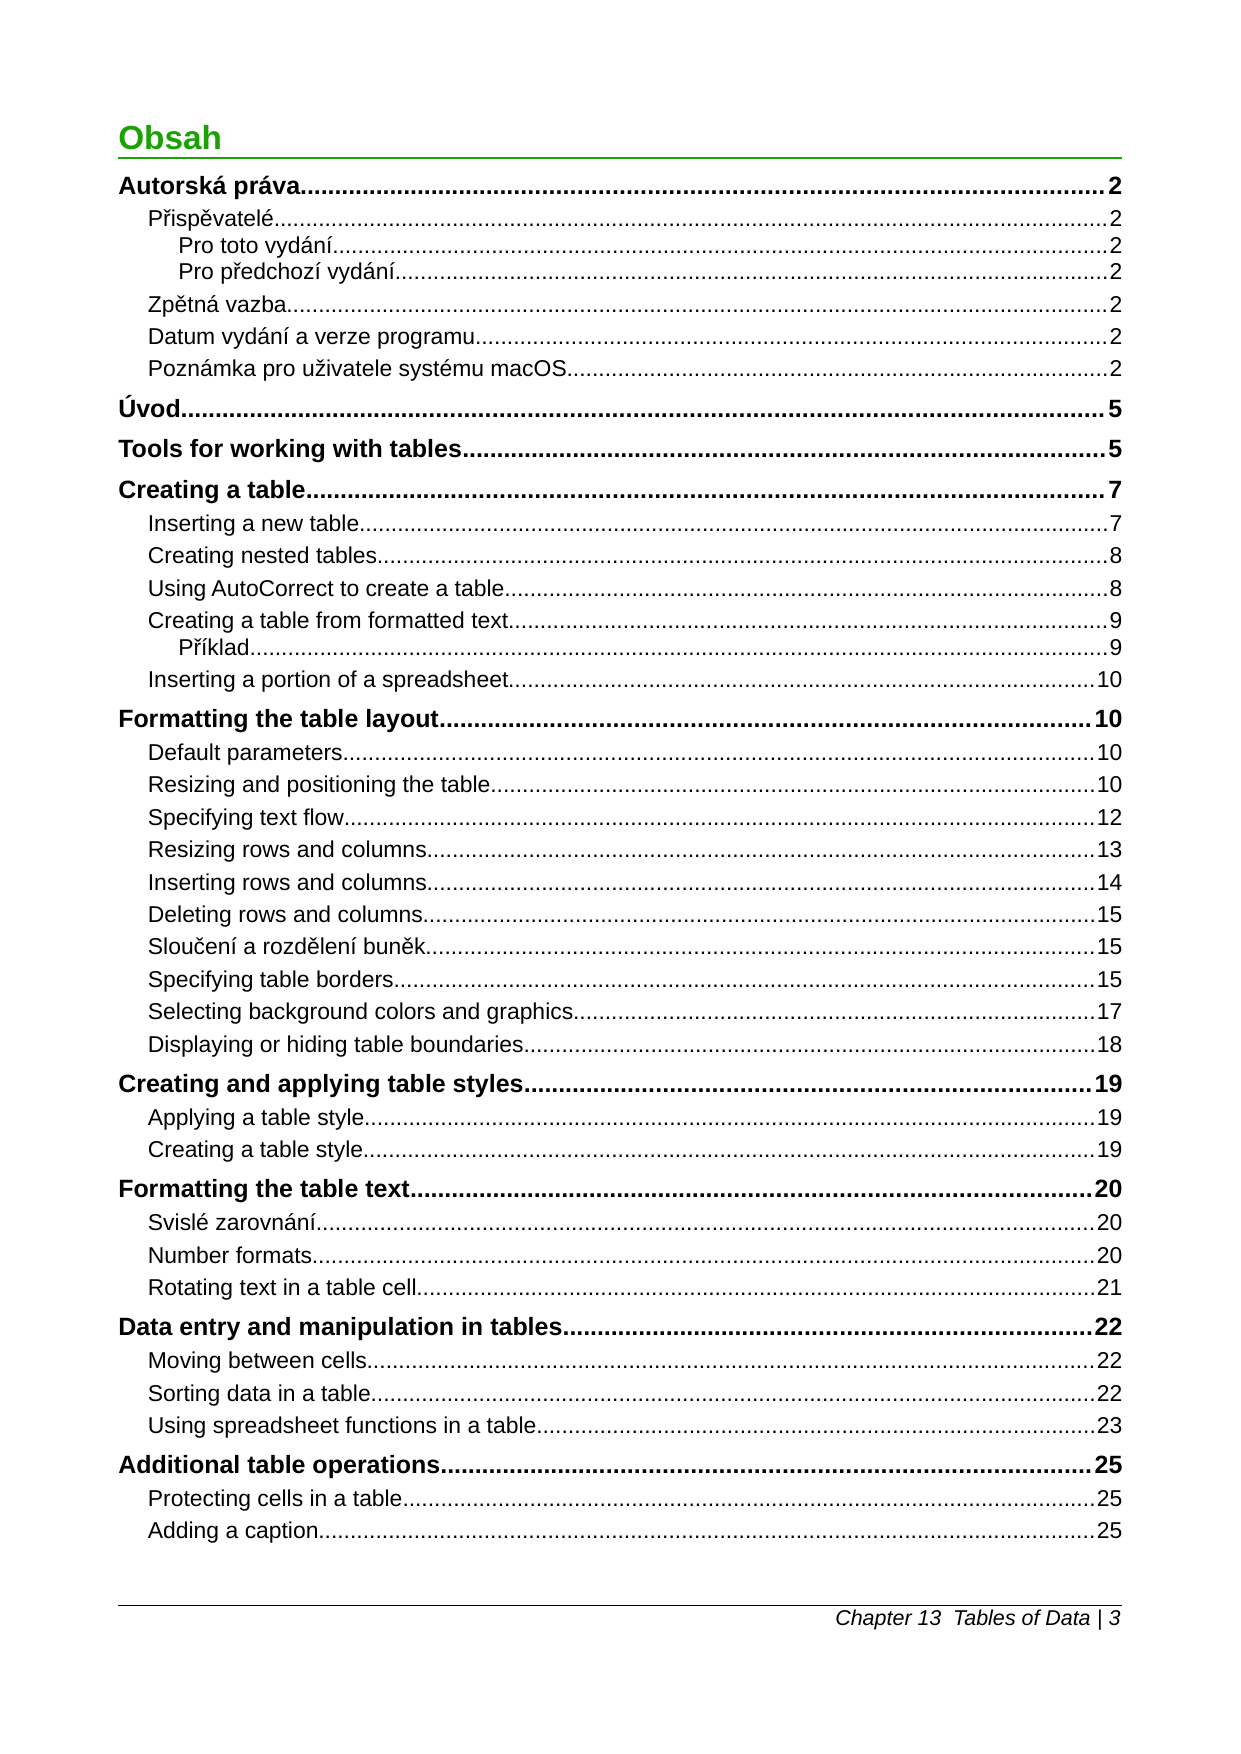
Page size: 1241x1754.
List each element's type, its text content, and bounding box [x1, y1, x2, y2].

text Specifying table borders 15 [148, 966, 1122, 992]
text Using spreadsheet functions in a table 23 [148, 1412, 1122, 1438]
text Applying a table style 19 [148, 1104, 1122, 1130]
text Creating nested tables 8 [148, 542, 1122, 569]
text Pro toto vydání 2 [178, 232, 1122, 258]
text Additional table operations 25 [118, 1450, 1122, 1479]
text Specifying text flow 12 [148, 804, 1122, 830]
text Protecting cells in a table 25 [148, 1485, 1122, 1511]
text Rotating text in a table cell 21 [148, 1274, 1122, 1300]
text Formatting the table text 20 [118, 1174, 1122, 1203]
text Tools for working with tables 5 [118, 434, 1122, 463]
text Creating a table 7 [118, 475, 1122, 504]
text Moving between cells 22 [148, 1347, 1122, 1373]
text Creating a table from formatted text 9 [148, 607, 1122, 633]
text Default parameters 10 [148, 739, 1122, 765]
text Inserting a portion of a spreadsheet 10 [148, 666, 1122, 692]
text Sorting data in a table 22 [148, 1379, 1122, 1406]
text Datum vydání a verze programu 2 [148, 323, 1122, 349]
text Selecting background colors and graphics 17 [148, 998, 1122, 1024]
text Autorská práva 2 [118, 171, 1122, 199]
text Number formats 20 [148, 1242, 1122, 1268]
text Displaying or hiding table boundaries 18 [148, 1031, 1122, 1057]
text Úvod 5 [118, 394, 1122, 422]
text Using AutoCorrect to create a table 8 [148, 575, 1122, 601]
text Sloučení a rozdělení buněk 15 [148, 933, 1122, 960]
text Creating a table style 19 [148, 1136, 1122, 1162]
text Resizing rows and columns 13 [148, 836, 1122, 862]
text Adding a caption 25 [148, 1517, 1122, 1544]
text Deleting rows and columns 15 [148, 901, 1122, 927]
text Resizing and positioning the table 10 [148, 771, 1122, 798]
text Data entry and manipulation in tables 22 [118, 1312, 1122, 1341]
text Pro předchozí vydání 2 [178, 258, 1122, 284]
subtitle Obsah [118, 118, 1122, 157]
text Svislé zarovnání 20 [148, 1209, 1122, 1236]
text Zpětná vazba 2 [148, 291, 1122, 317]
text Inserting a new table 7 [148, 510, 1122, 536]
text Inserting rows and columns 14 [148, 868, 1122, 895]
text Poznámka pro uživatele systému macOS 2 [148, 355, 1122, 382]
text Příklad 9 [178, 633, 1122, 660]
text Formatting the table layout 10 [118, 704, 1122, 733]
text Creating and applying table styles 19 [118, 1069, 1122, 1098]
text Přispěvatelé 2 [148, 205, 1122, 232]
